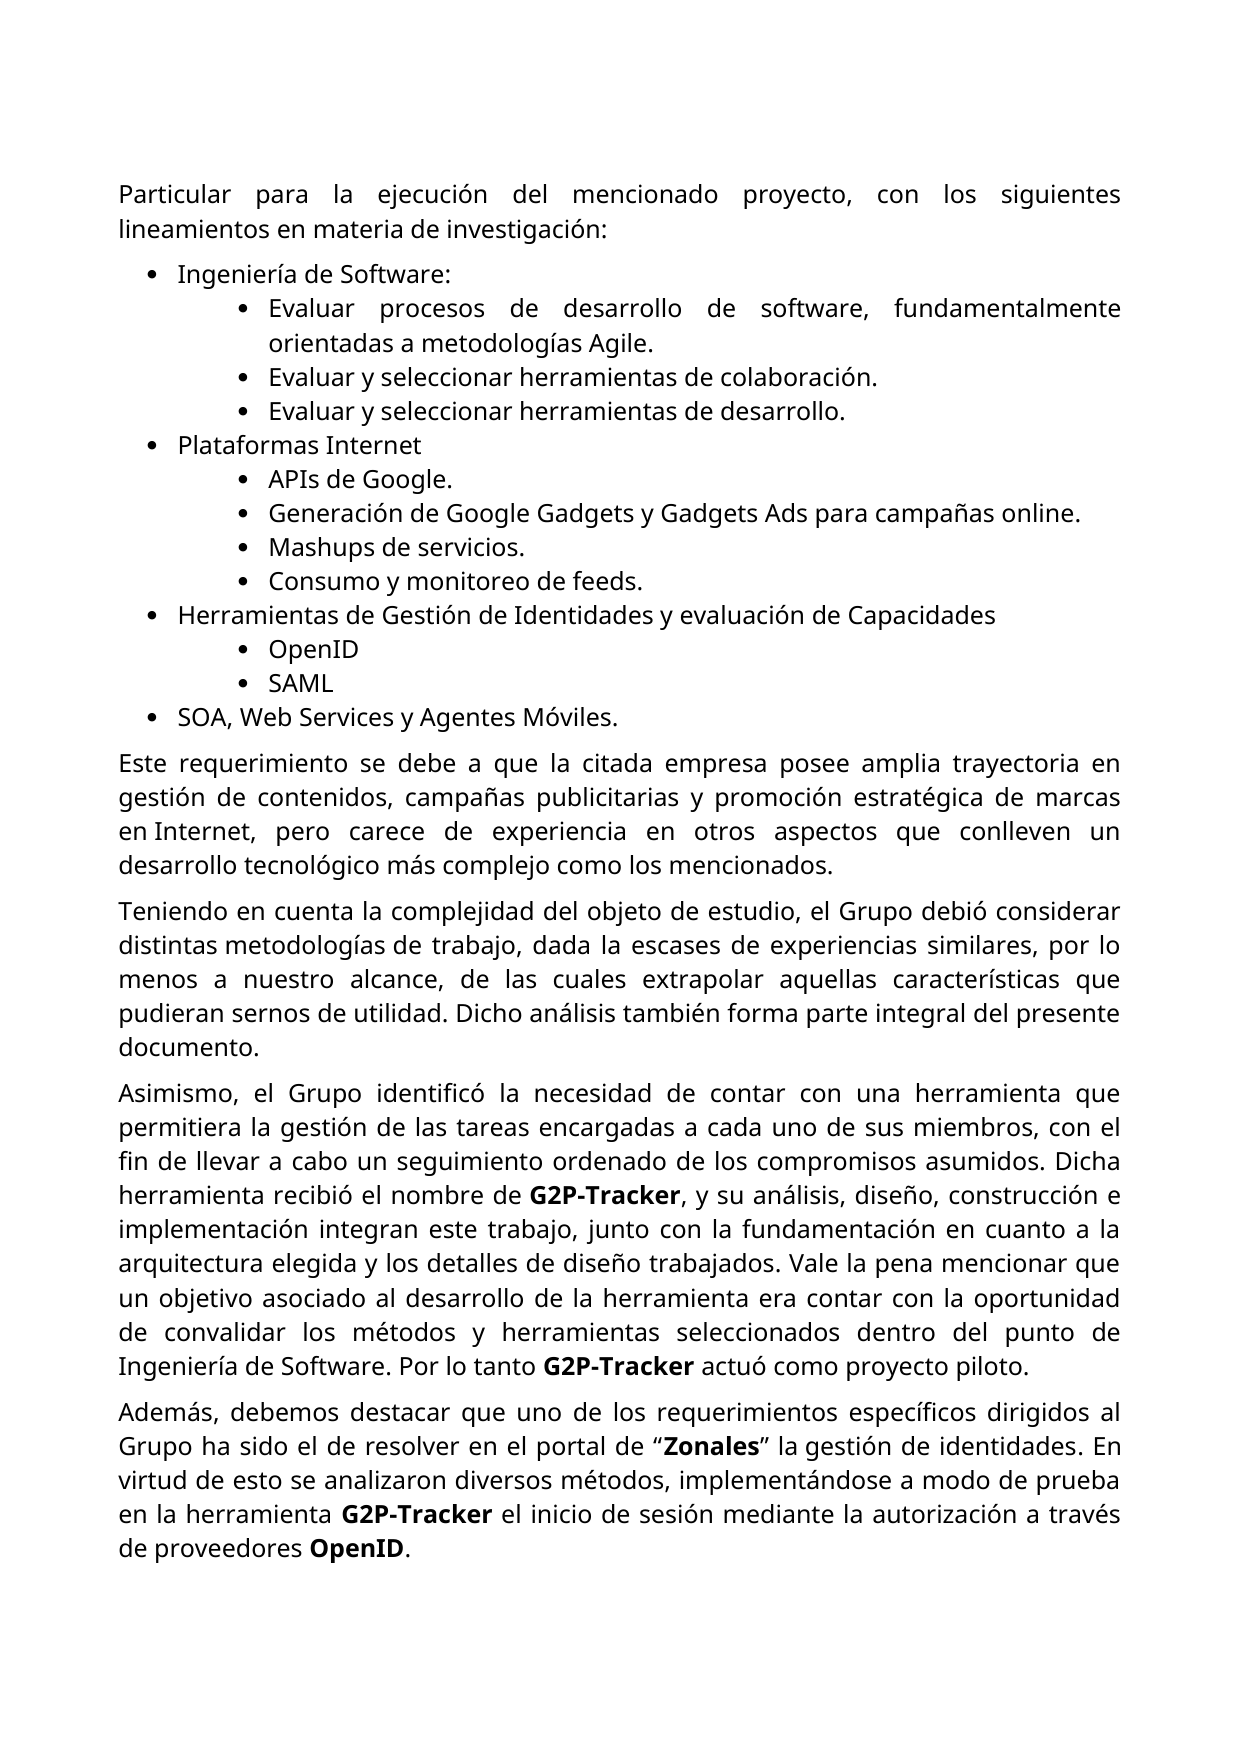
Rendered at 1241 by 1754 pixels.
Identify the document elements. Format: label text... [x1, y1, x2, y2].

list Consumo y monitoreo de feeds. [650, 564, 1122, 598]
list Ingeniería de Software: [148, 257, 177, 291]
text Mediabit S.A. es una empresa especializada en comunicación, asesoramiento e integración tecnológica. Actualmente, su proyecto de mayor prioridad es el portal “Zonales”, a través del cual se pretende integrar a los vecinos de las distintas zonas del conurbano bonaerense en una plataforma de comunicación y servicios que los identifiquen con sus partidos y localidades de residencia. Originalmente se suscribieron con esta empresa un Convenio General de Cooperación y un Acuerdo Particular para la ejecución del mencionado proyecto, con los siguientes lineamientos en materia de investigación: [614, 211, 1122, 245]
list Evaluar y seleccionar herramientas de desarrollo. [853, 393, 1122, 427]
list Herramientas de Gestión de Identidades y evaluación de Capacidades [1003, 598, 1122, 632]
list Ingeniería de Software: [458, 257, 1122, 291]
text Además, debemos destacar que uno de los requerimientos específicos dirigidos al Grupo ha sido el de resolver en el portal de “Zonales” la gestión de identidades. En virtud de esto se analizaron diversos métodos, implementándose a modo de prueba en la herramienta G2P-Tracker el inicio de sesión mediante la autorización a través de proveedores OpenID. [430, 1496, 1122, 1564]
list Evaluar procesos de desarrollo de software, fundamentalmente orientadas a metodologías Agile. [238, 291, 268, 359]
text Este requerimiento se debe a que la citada empresa posee amplia trayectoria en gestión de contenidos, campañas publicitarias y promoción estratégica de marcas en Internet, pero carece de experiencia en otros aspectos que conlleven un desarrollo tecnológico más complejo como los mencionados. [834, 848, 1122, 882]
list Evaluar y seleccionar herramientas de colaboración. [885, 359, 1122, 393]
list Evaluar y seleccionar herramientas de desarrollo. [238, 393, 268, 427]
list OpenID [366, 632, 1122, 666]
list SAML [340, 666, 1122, 700]
list APIs de Google. [238, 461, 268, 496]
text Teniendo en cuenta la complejidad del objeto de estudio, el Grupo debió considerar distintas metodologías de trabajo, dada la escases de experiencias similares, por lo menos a nuestro alcance, de las cuales extrapolar aquellas características que pudieran sernos de utilidad. Dicho análisis también forma parte integral del presente documento. [260, 1030, 1122, 1064]
list Plataformas Internet [148, 427, 1122, 461]
list SOA, Web Services y Agentes Móviles. [625, 700, 1122, 734]
list OpenID [238, 632, 268, 666]
list APIs de Google. [460, 461, 1122, 496]
list SOA, Web Services y Agentes Móviles. [148, 700, 177, 734]
list Evaluar y seleccionar herramientas de colaboración. [238, 359, 268, 393]
list SAML [238, 666, 268, 700]
list Consumo y monitoreo de feeds. [238, 564, 268, 598]
list Evaluar procesos de desarrollo de software, fundamentalmente orientadas a metodologías Agile. [661, 325, 1122, 359]
list Mashups de servicios. [238, 529, 1122, 564]
